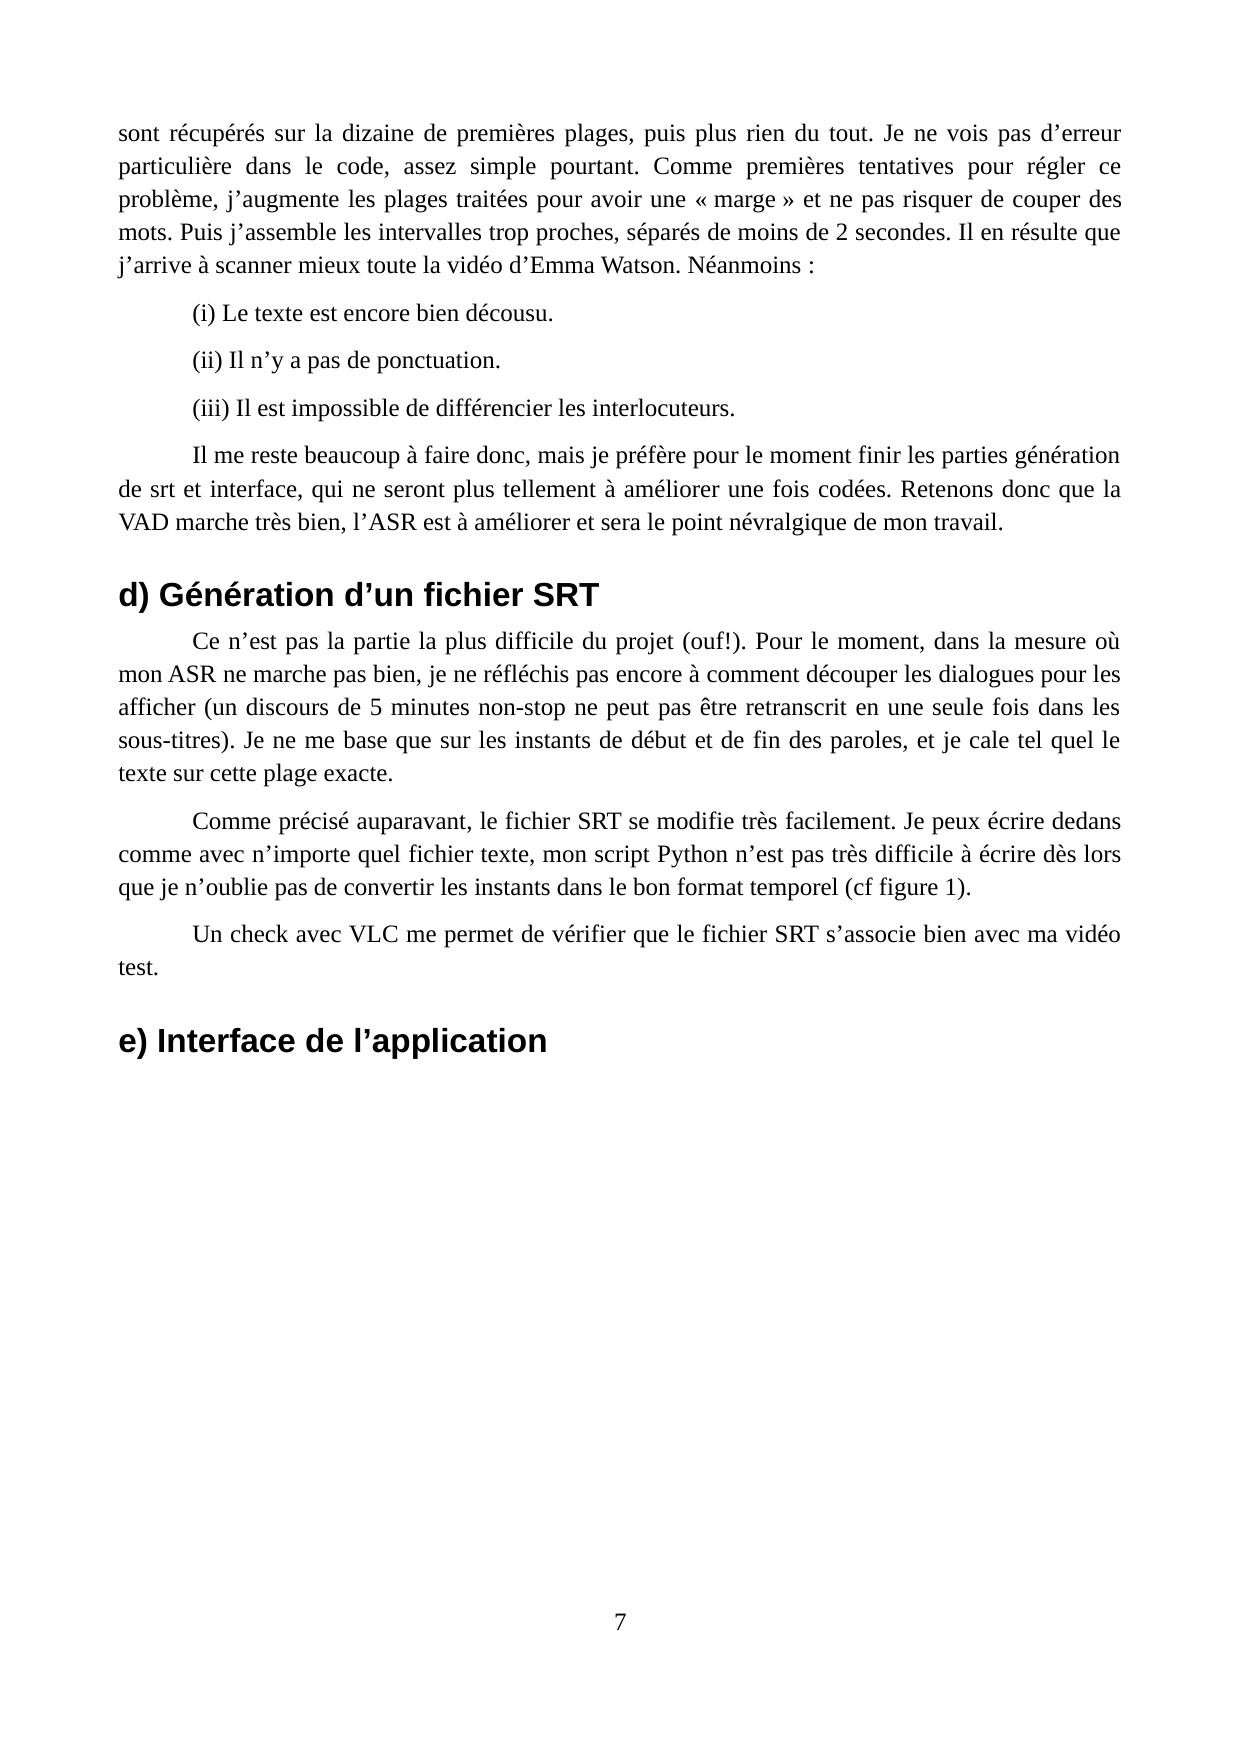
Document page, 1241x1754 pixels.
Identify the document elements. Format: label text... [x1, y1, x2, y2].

subtitle d) Génération d’un fichier SRT [118, 575, 1122, 613]
text sont récupérés sur la dizaine de premières plages, puis plus rien du tout. Je ne vois pas d’erreur particulière dans le code, assez simple pourtant. Comme premières tentatives pour régler ce problème, j’augmente les plages traitées pour avoir une « marge » et ne pas risquer de couper des mots. Puis j’assemble les intervalles trop proches, séparés de moins de 2 secondes. Il en résulte que j’arrive à scanner mieux toute la vidéo d’Emma Watson. Néanmoins : [118, 118, 1122, 279]
text Il me reste beaucoup à faire donc, mais je préfère pour le moment finir les parties génération de srt et interface, qui ne seront plus tellement à améliorer une fois codées. Retenons donc que la VAD marche très bien, l’ASR est à améliorer et sera le point névralgique de mon travail. [118, 441, 1122, 535]
subtitle e) Interface de l’application [118, 1021, 1122, 1059]
text (iii) Il est impossible de différencier les interlocuteurs. [192, 393, 1122, 422]
text (ii) Il n’y a pas de ponctuation. [192, 345, 1122, 374]
text (i) Le texte est encore bien décousu. [192, 298, 1122, 327]
text Un check avec VLC me permet de vérifier que le fichier SRT s’associe bien avec ma vidéo test. [118, 919, 1122, 981]
text Ce n’est pas la partie la plus difficile du projet (ouf!). Pour le moment, dans la mesure où mon ASR ne marche pas bien, je ne réfléchis pas encore à comment découper les dialogues pour les afficher (un discours de 5 minutes non-stop ne peut pas être retranscrit en une seule fois dans les sous-titres). Je ne me base que sur les instants de début et de fin des paroles, et je cale tel quel le texte sur cette plage exacte. [118, 626, 1122, 787]
text Comme précisé auparavant, le fichier SRT se modifie très facilement. Je peux écrire dedans comme avec n’importe quel fichier texte, mon script Python n’est pas très difficile à écrire dès lors que je n’oublie pas de convertir les instants dans le bon format temporel (cf figure 1). [118, 806, 1122, 901]
